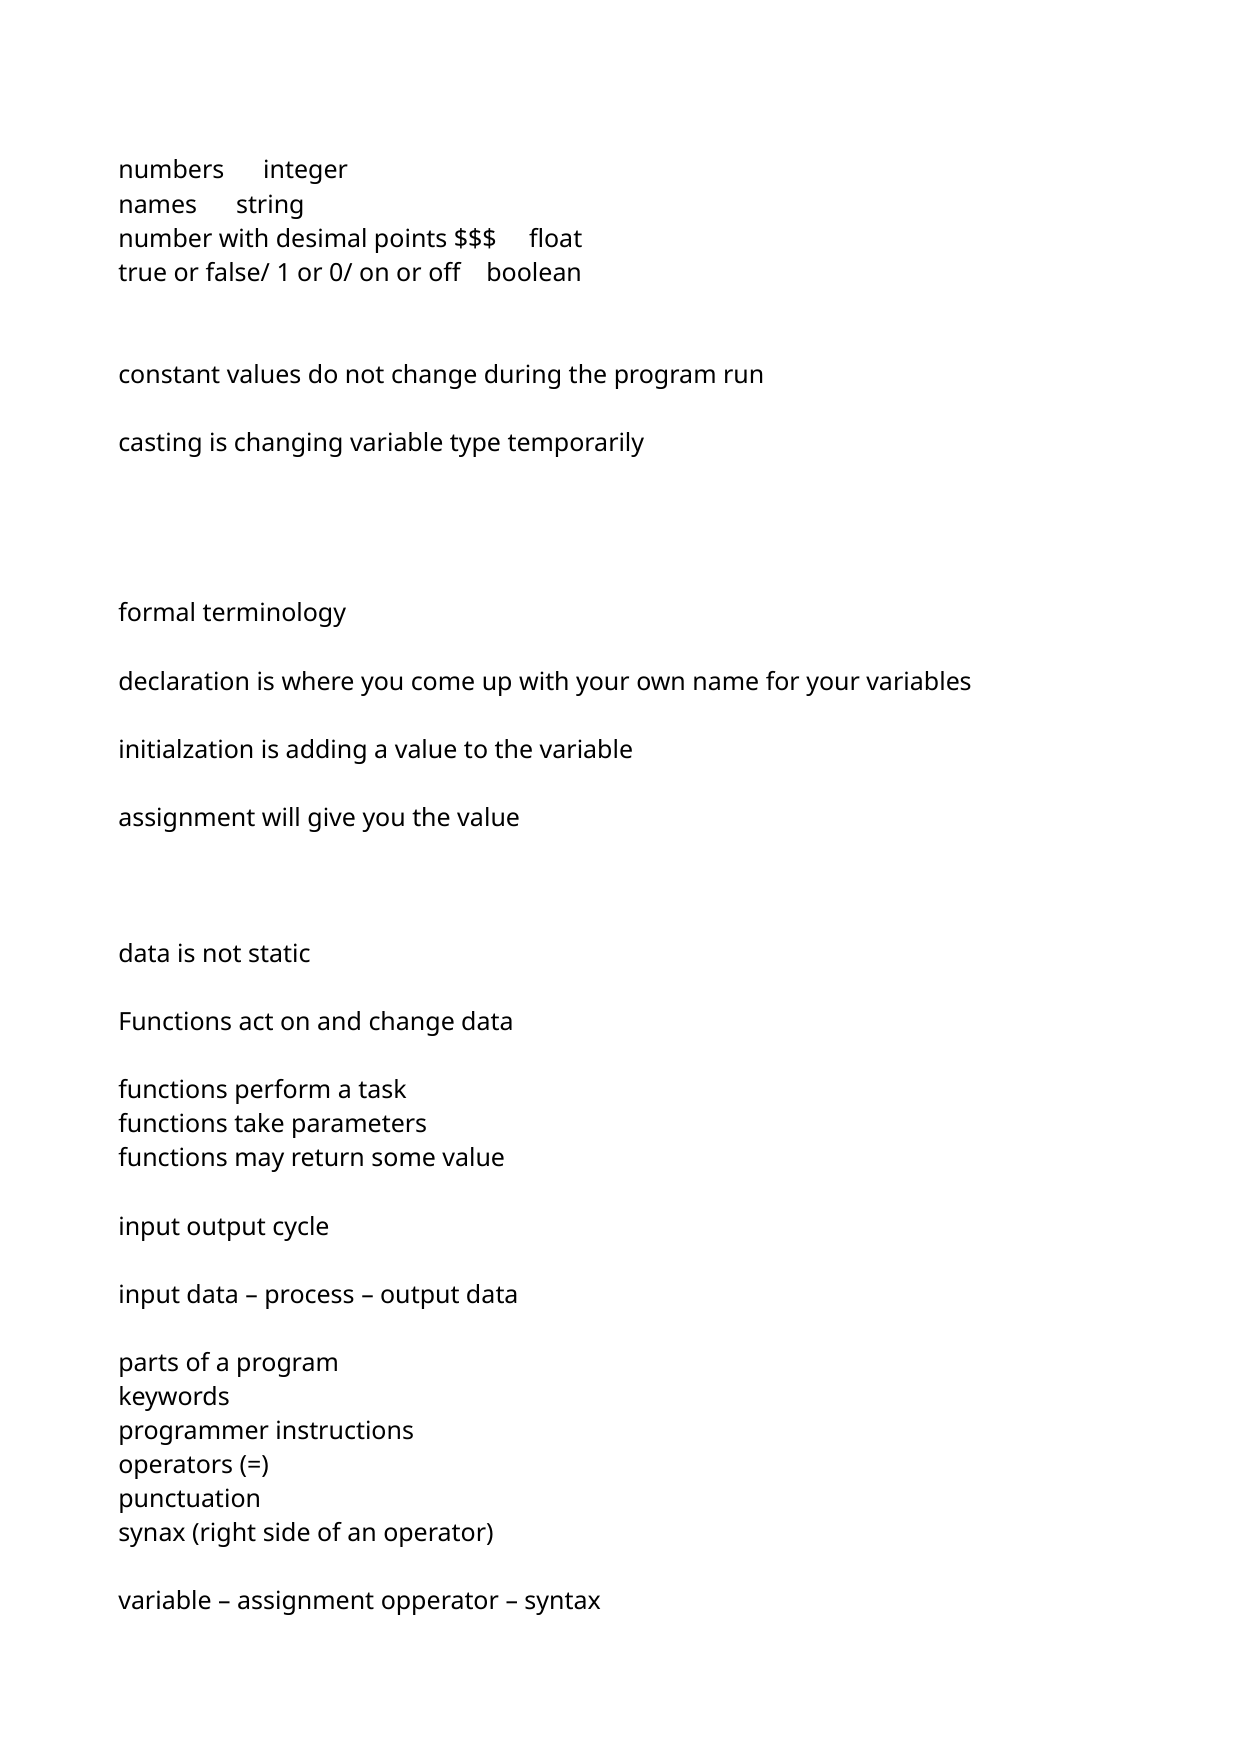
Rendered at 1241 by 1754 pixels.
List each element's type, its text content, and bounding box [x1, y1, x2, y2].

text parts of a program [118, 1344, 1122, 1378]
text formal terminology [118, 595, 1122, 629]
text functions may return some value [118, 1140, 1122, 1174]
text casting is changing variable type temporarily [118, 425, 1122, 459]
text names string [118, 186, 1122, 220]
text initialzation is adding a value to the variable [118, 731, 1122, 765]
text operators (=) [118, 1447, 1122, 1481]
text numbers integer [118, 152, 1122, 186]
text keywords [118, 1378, 1122, 1412]
text synax (right side of an operator) [118, 1515, 1122, 1549]
text punctuation [118, 1481, 1122, 1515]
text Functions act on and change data [118, 1004, 1122, 1038]
text input data – process – output data [118, 1276, 1122, 1310]
text input output cycle [118, 1208, 1122, 1242]
text variable – assignment opperator – syntax [118, 1583, 1122, 1617]
text constant values do not change during the program run [118, 357, 1122, 391]
text data is not static [118, 936, 1122, 970]
text functions perform a task [118, 1072, 1122, 1106]
text assignment will give you the value [118, 799, 1122, 833]
text functions take parameters [118, 1106, 1122, 1140]
text true or false/ 1 or 0/ on or off boolean [118, 254, 1122, 288]
text programmer instructions [118, 1412, 1122, 1447]
text number with desimal points $$$ float [118, 220, 1122, 254]
text declaration is where you come up with your own name for your variables [118, 663, 1122, 697]
